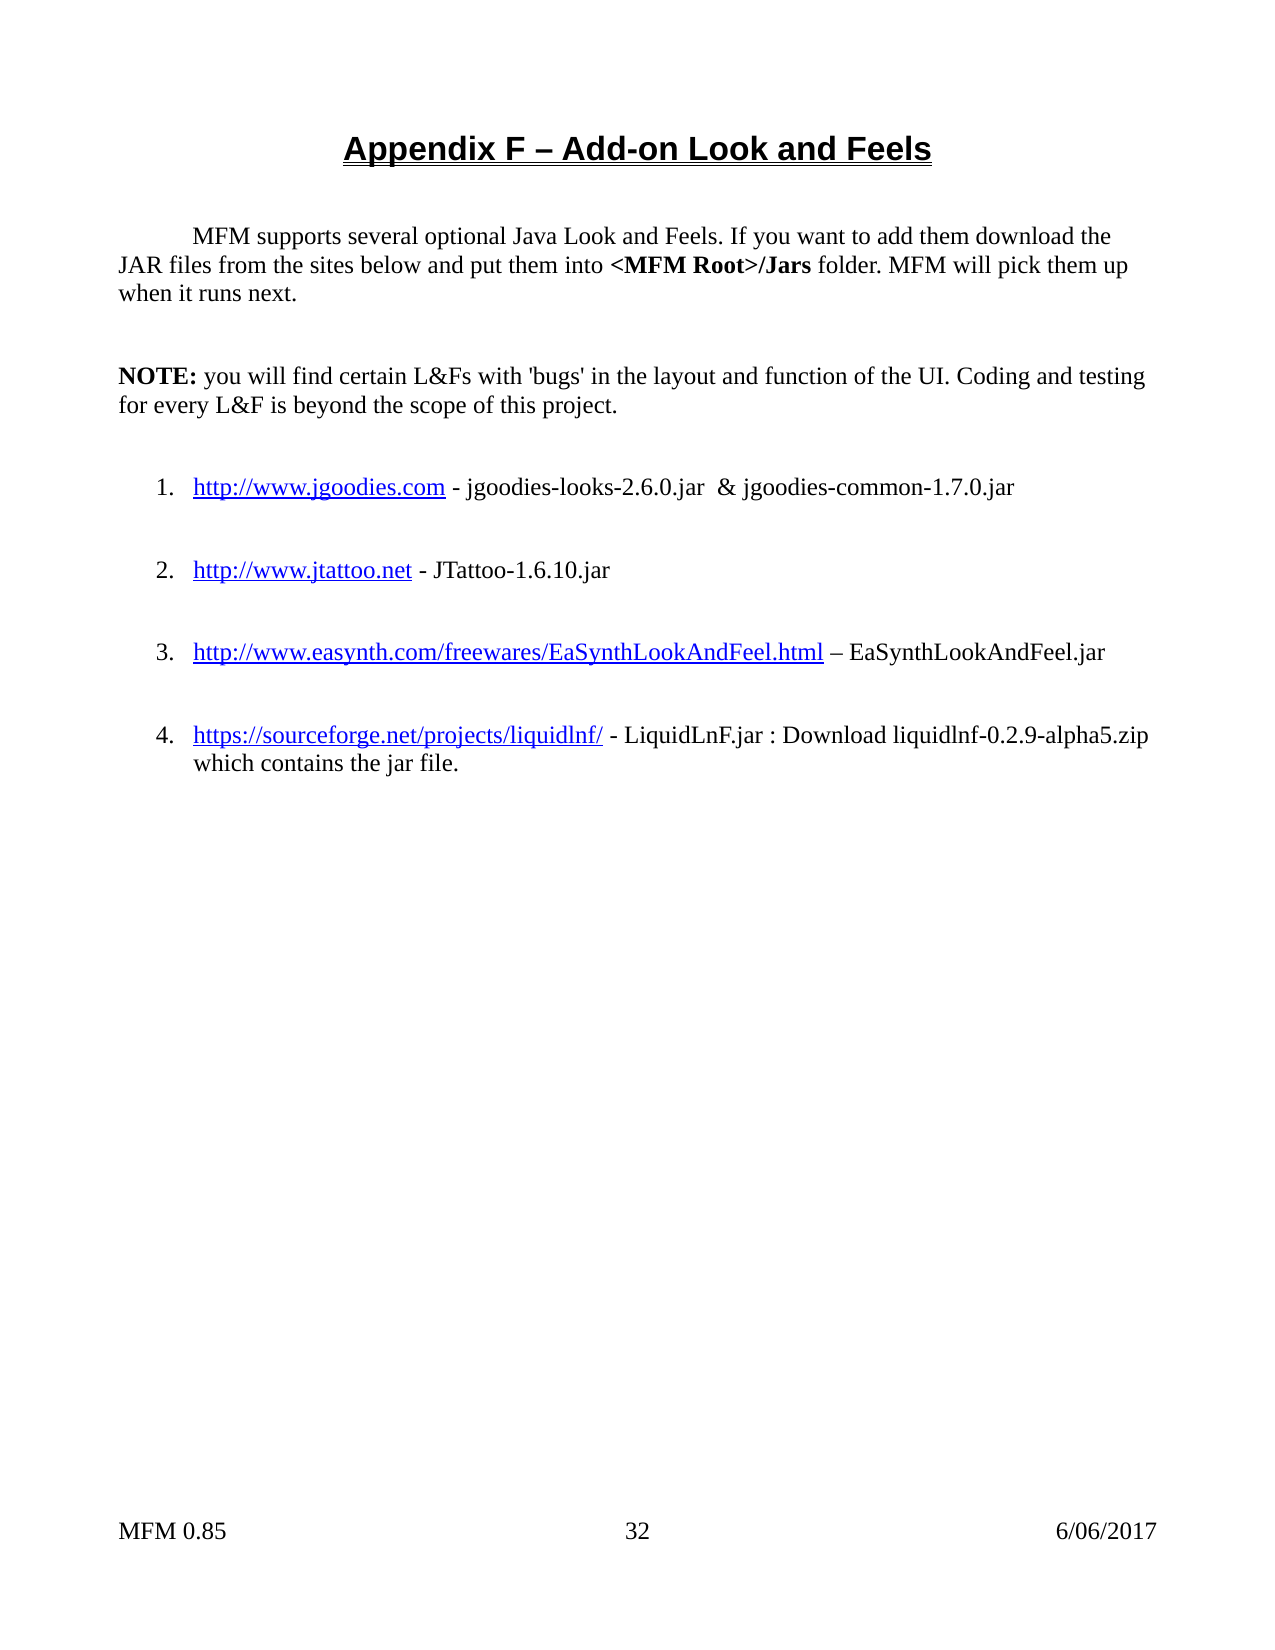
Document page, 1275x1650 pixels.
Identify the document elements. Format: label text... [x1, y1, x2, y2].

list http://www.jgoodies.com - jgoodies-looks-2.6.0.jar & jgoodies-common-1.7.0.jar [156, 472, 1157, 501]
subtitle Appendix F – Add-on Look and Feels [118, 128, 1157, 167]
text MFM supports several optional Java Look and Feels. If you want to add them download the JAR files from the sites below and put them into <MFM Root>/Jars folder. MFM will pick them up when it runs next. [118, 221, 1157, 307]
text NOTE: you will find certain L&Fs with 'bugs' in the layout and function of the UI. Coding and testing for every L&F is beyond the scope of this project. [118, 361, 1157, 418]
list https://sourceforge.net/projects/liquidlnf/ - LiquidLnF.jar : Download liquidlnf-0.2.9-alpha5.zip which contains the jar file. [156, 720, 1157, 777]
list http://www.jtattoo.net - JTattoo-1.6.10.jar [156, 555, 1157, 583]
list http://www.easynth.com/freewares/EaSynthLookAndFeel.html – EaSynthLookAndFeel.jar [156, 637, 1157, 666]
